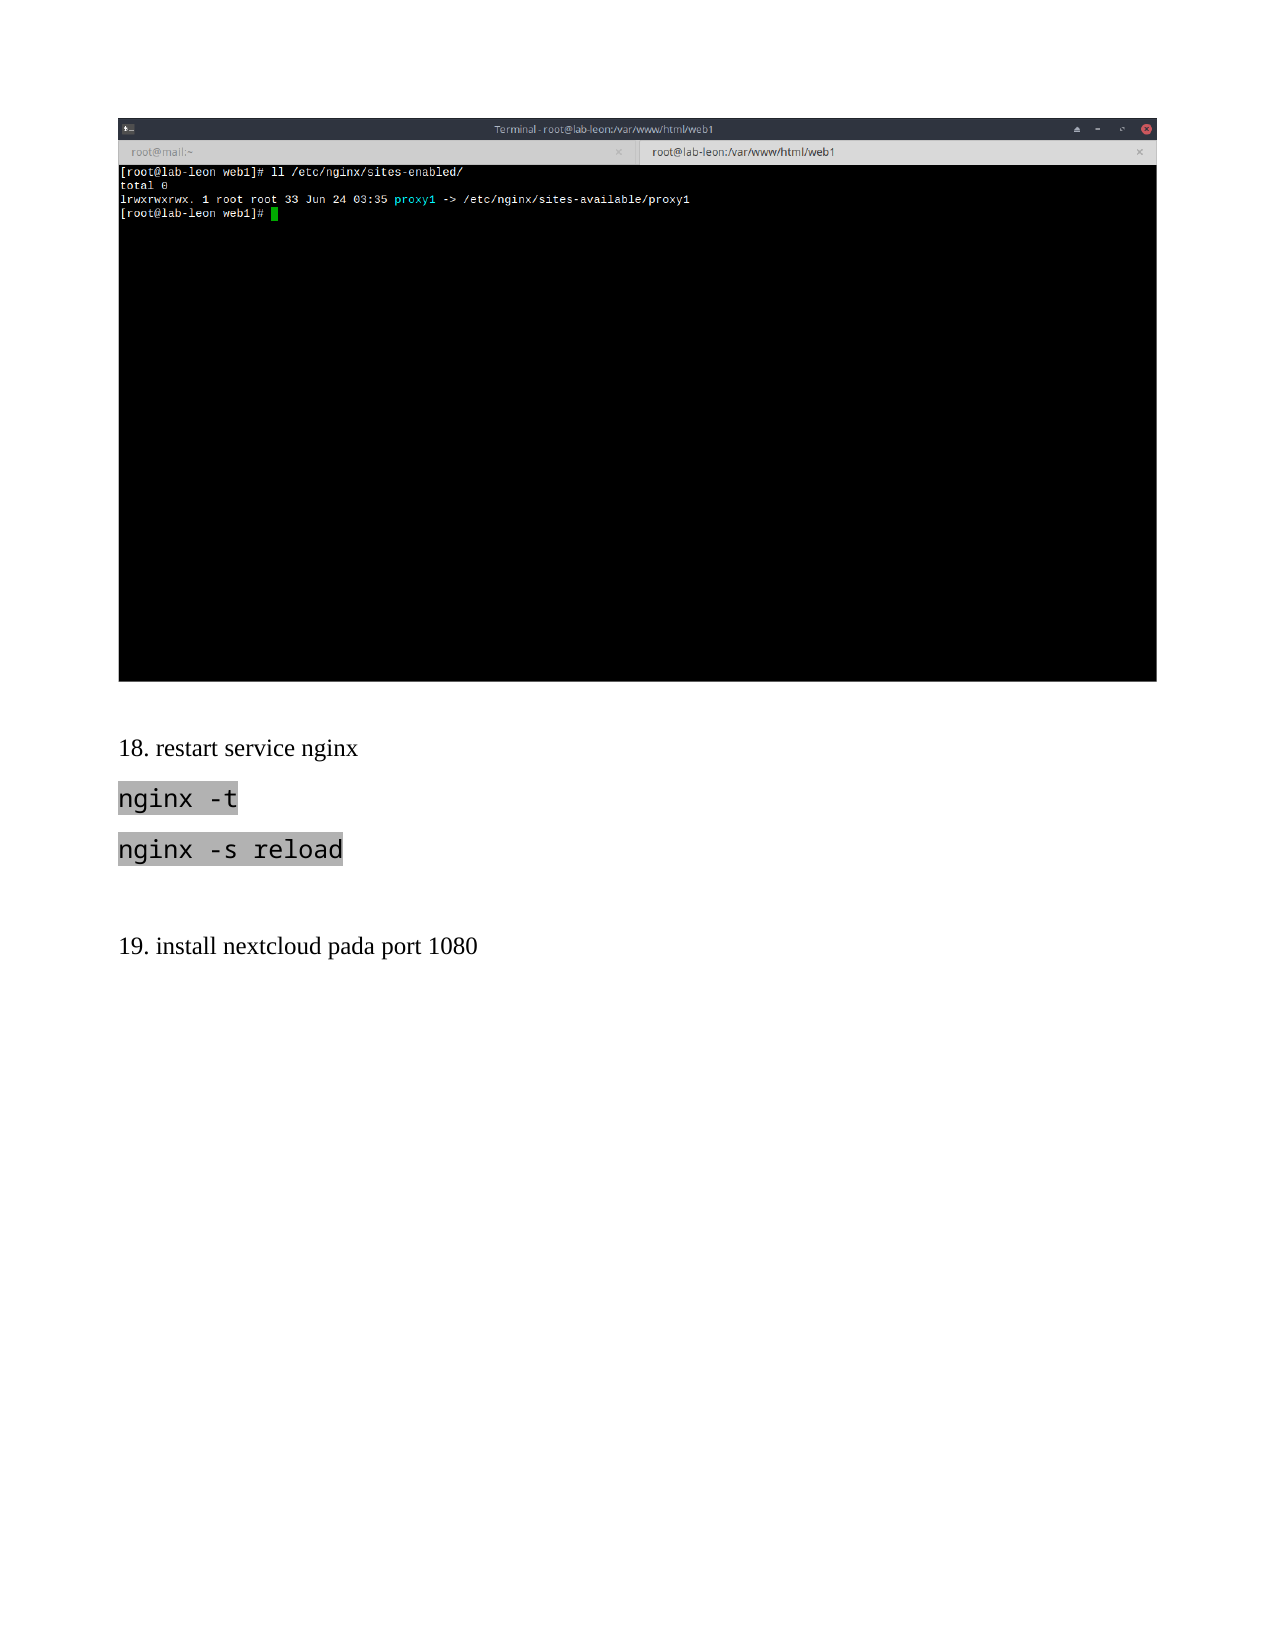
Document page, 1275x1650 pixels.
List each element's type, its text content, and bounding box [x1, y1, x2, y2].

text nginx -t [238, 781, 1157, 815]
picture [118, 118, 1157, 682]
text nginx -s reload [343, 832, 1157, 866]
text 18. restart service nginx [118, 733, 1157, 762]
text 19. install nextcloud pada port 1080 [118, 931, 1157, 959]
